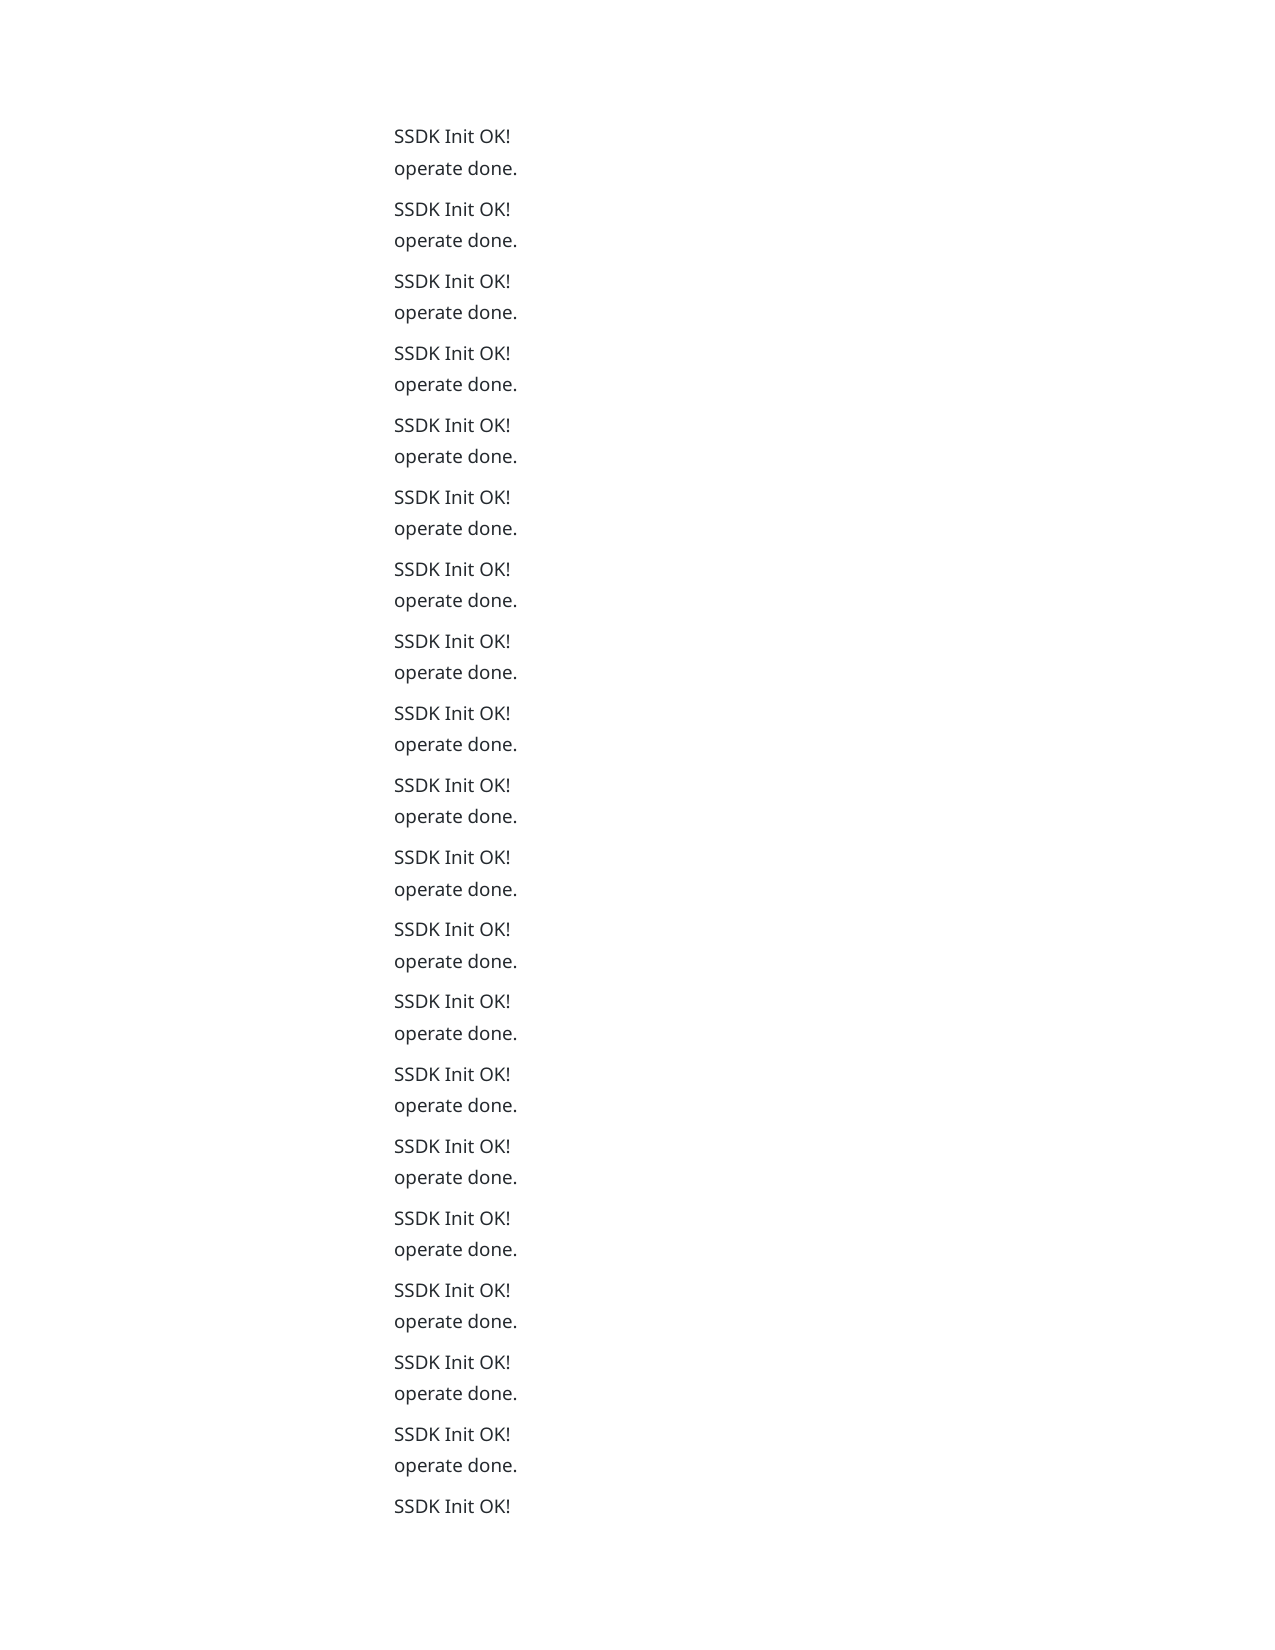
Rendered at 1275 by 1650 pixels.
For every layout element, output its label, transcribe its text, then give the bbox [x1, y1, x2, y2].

table_cell [394, 541, 1157, 546]
table_cell [118, 1411, 394, 1416]
table_cell SSDK Init OK! [394, 334, 1157, 366]
table_cell operate done. [394, 1375, 1157, 1406]
table_cell operate done. [394, 1303, 1157, 1334]
table_cell [118, 1488, 394, 1519]
table_cell [118, 1159, 394, 1190]
table_cell [394, 1483, 1157, 1488]
table_cell operate done. [394, 1014, 1157, 1046]
table_cell [394, 1406, 1157, 1411]
table_cell [118, 325, 394, 329]
table_cell SSDK Init OK! [394, 1199, 1157, 1231]
table_cell operate done. [394, 1447, 1157, 1478]
table_cell [394, 690, 1157, 695]
table_cell [118, 911, 394, 942]
table_cell [394, 829, 1157, 834]
table_cell [118, 262, 394, 293]
table_cell [118, 334, 394, 366]
table_cell [118, 1262, 394, 1267]
table_cell [118, 510, 394, 541]
table_cell [118, 1406, 394, 1411]
table_cell [118, 406, 394, 438]
table_cell [394, 978, 1157, 983]
table_cell [118, 983, 394, 1014]
table_cell [118, 1014, 394, 1046]
table_cell [394, 1123, 1157, 1127]
table_cell [118, 1046, 394, 1050]
table_cell [118, 1416, 394, 1447]
table_cell [118, 1086, 394, 1118]
table_cell [394, 397, 1157, 402]
table_cell [118, 726, 394, 757]
table_cell SSDK Init OK! [394, 406, 1157, 438]
table_cell operate done. [394, 798, 1157, 829]
table_cell [118, 1267, 394, 1271]
table_cell [118, 1447, 394, 1478]
table_cell [118, 613, 394, 618]
table_cell [118, 1190, 394, 1194]
table_cell [118, 294, 394, 325]
table_cell [118, 1334, 394, 1339]
table_cell [118, 1199, 394, 1231]
table_cell [394, 613, 1157, 618]
table_cell SSDK Init OK! [394, 1127, 1157, 1158]
table_cell operate done. [394, 870, 1157, 901]
table_cell SSDK Init OK! [394, 1344, 1157, 1375]
table_cell [394, 1411, 1157, 1416]
table_cell [118, 685, 394, 690]
table_cell SSDK Init OK! [394, 623, 1157, 654]
table_cell [118, 149, 394, 181]
table_cell [118, 1271, 394, 1303]
table_cell SSDK Init OK! [394, 118, 1157, 149]
table_cell [118, 330, 394, 334]
table_cell operate done. [394, 1159, 1157, 1190]
table_cell SSDK Init OK! [394, 839, 1157, 870]
table_cell [118, 906, 394, 911]
table_cell [118, 438, 394, 469]
table_cell SSDK Init OK! [394, 479, 1157, 510]
table_cell [118, 1303, 394, 1334]
table_cell [118, 1127, 394, 1158]
table_cell [394, 901, 1157, 906]
table_cell [394, 185, 1157, 190]
table_cell [118, 118, 394, 149]
table_cell [118, 551, 394, 582]
table_cell [394, 1339, 1157, 1343]
table_cell [118, 253, 394, 257]
table_cell [118, 181, 394, 185]
table_cell [394, 181, 1157, 185]
table_cell [118, 767, 394, 798]
table_cell [118, 834, 394, 839]
table_cell [118, 1478, 394, 1483]
table_cell [118, 1339, 394, 1343]
table_cell operate done. [394, 510, 1157, 541]
table_cell SSDK Init OK! [394, 1271, 1157, 1303]
table_cell operate done. [394, 942, 1157, 973]
table_cell [118, 695, 394, 726]
table_cell [394, 685, 1157, 690]
table_cell [118, 541, 394, 546]
table_cell [118, 839, 394, 870]
table_cell operate done. [394, 221, 1157, 253]
table_cell SSDK Init OK! [394, 262, 1157, 293]
table_cell [118, 258, 394, 262]
table_cell operate done. [394, 438, 1157, 469]
table_cell [118, 870, 394, 901]
table_cell [394, 1267, 1157, 1271]
table_cell [394, 325, 1157, 329]
table_cell [118, 1344, 394, 1375]
table_cell [118, 185, 394, 190]
table_cell [118, 221, 394, 253]
table_cell [394, 1046, 1157, 1050]
table_cell SSDK Init OK! [394, 767, 1157, 798]
table_cell operate done. [394, 582, 1157, 613]
table_cell [118, 762, 394, 767]
table_cell operate done. [394, 726, 1157, 757]
table_cell SSDK Init OK! [394, 1055, 1157, 1086]
table_cell [118, 1123, 394, 1127]
table_cell [118, 546, 394, 551]
table_cell [394, 402, 1157, 406]
table_cell operate done. [394, 1231, 1157, 1262]
table_cell [118, 190, 394, 221]
table_cell [118, 1118, 394, 1122]
table_cell [394, 330, 1157, 334]
table_cell operate done. [394, 654, 1157, 685]
table_cell [118, 1483, 394, 1488]
table_cell [118, 469, 394, 474]
table_cell [118, 1375, 394, 1406]
table_cell operate done. [394, 366, 1157, 397]
table_cell [118, 654, 394, 685]
table_cell SSDK Init OK! [394, 1416, 1157, 1447]
table_cell [118, 397, 394, 402]
table_cell [394, 834, 1157, 839]
table_cell [394, 1118, 1157, 1122]
table_cell [394, 546, 1157, 551]
table_cell operate done. [394, 1086, 1157, 1118]
table_cell [118, 618, 394, 623]
table_cell [118, 1055, 394, 1086]
table_cell [118, 1231, 394, 1262]
table_cell [118, 829, 394, 834]
table_cell [118, 757, 394, 762]
table_cell SSDK Init OK! [394, 695, 1157, 726]
table_cell [394, 1262, 1157, 1267]
table_cell operate done. [394, 294, 1157, 325]
table_cell SSDK Init OK! [394, 983, 1157, 1014]
table_cell [394, 474, 1157, 478]
table_cell [394, 1334, 1157, 1339]
table_cell [394, 1478, 1157, 1483]
table_cell [118, 942, 394, 973]
table_cell [118, 690, 394, 695]
table_cell [118, 479, 394, 510]
table_cell [394, 762, 1157, 767]
table_cell operate done. [394, 149, 1157, 181]
table_cell [118, 901, 394, 906]
table_cell [394, 618, 1157, 623]
table_cell SSDK Init OK! [394, 551, 1157, 582]
table_cell [118, 623, 394, 654]
table_cell [118, 366, 394, 397]
table_cell [394, 253, 1157, 257]
table_cell [394, 757, 1157, 762]
table_cell [118, 402, 394, 406]
table_cell [394, 906, 1157, 911]
table_cell [118, 582, 394, 613]
table_cell [118, 974, 394, 978]
table_cell SSDK Init OK! [394, 911, 1157, 942]
table_cell [118, 474, 394, 478]
table_cell SSDK Init OK! [394, 1488, 1157, 1519]
table_cell [394, 1190, 1157, 1194]
table_cell [394, 974, 1157, 978]
table_cell [394, 469, 1157, 474]
table_cell SSDK Init OK! [394, 190, 1157, 221]
table_cell [118, 798, 394, 829]
table_cell [394, 1050, 1157, 1055]
table_cell [394, 1195, 1157, 1199]
table_cell [118, 978, 394, 983]
table_cell [118, 1050, 394, 1055]
table_cell [118, 1195, 394, 1199]
table_cell [394, 258, 1157, 262]
